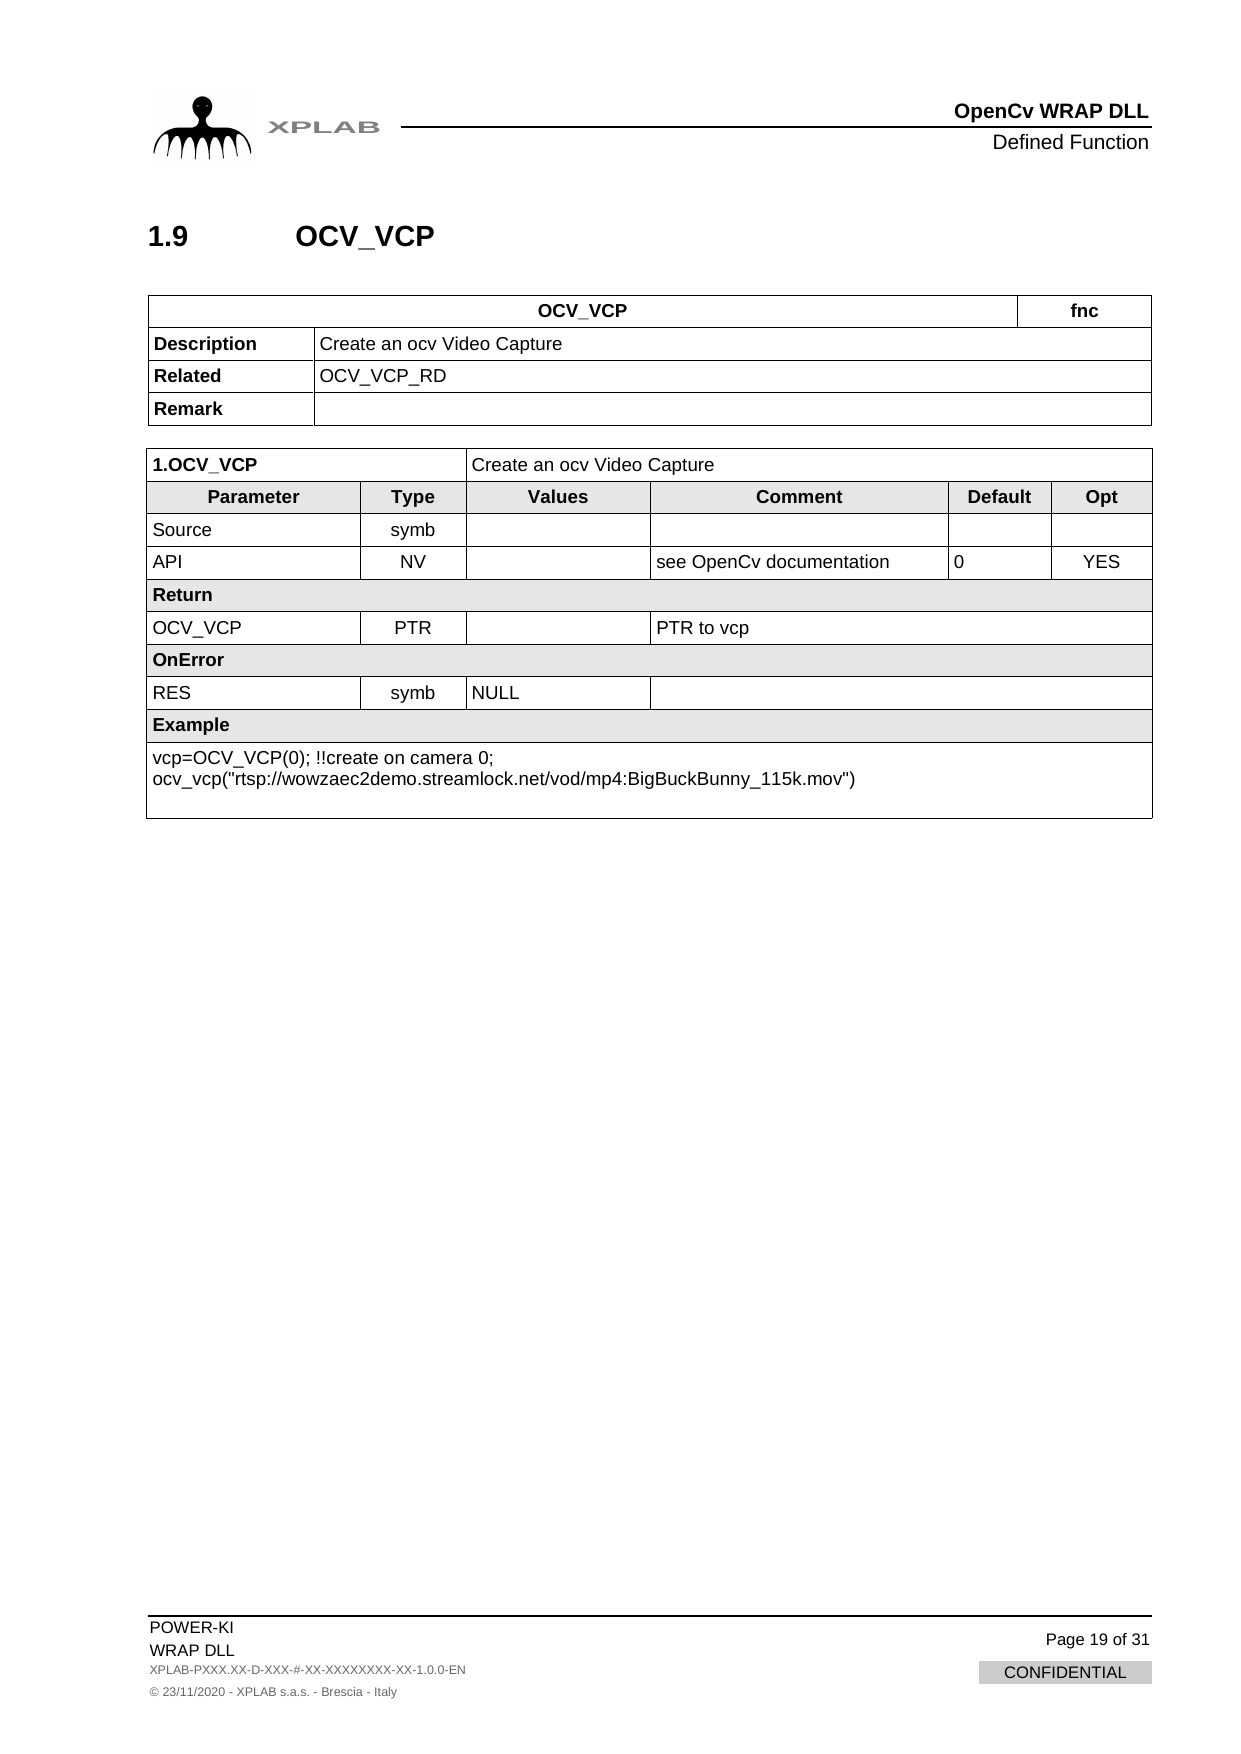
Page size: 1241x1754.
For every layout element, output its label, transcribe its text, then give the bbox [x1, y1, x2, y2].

table_cell Related [149, 361, 313, 392]
table_cell YES [1052, 547, 1152, 579]
table_cell Parameter [147, 482, 360, 513]
table_cell [651, 514, 948, 546]
table_cell PTR to vcp [651, 612, 1152, 644]
table_cell NV [361, 547, 466, 579]
table_cell NULL [467, 677, 650, 709]
table_cell RES [147, 677, 360, 709]
table_cell [467, 547, 650, 579]
table_cell PTR [361, 612, 466, 644]
table_cell Description [149, 328, 313, 360]
table_cell [949, 514, 1051, 546]
table_cell Opt [1052, 482, 1152, 513]
table_cell Return [147, 580, 1152, 611]
table_cell Comment [651, 482, 948, 513]
table_cell Remark [149, 393, 313, 425]
table_header fnc [1018, 296, 1151, 327]
table_cell Source [147, 514, 360, 546]
table_cell [467, 514, 650, 546]
table_cell Default [949, 482, 1051, 513]
subtitle OCV_VCP [148, 220, 1152, 252]
table_cell OCV_VCP_RD [315, 361, 1151, 392]
table_cell see OpenCv documentation [651, 547, 948, 579]
table_header 1.OCV_VCP [147, 449, 466, 481]
table_cell [467, 612, 650, 644]
table_cell 0 [949, 547, 1051, 579]
table_header Create an ocv Video Capture [467, 449, 1152, 481]
table_cell OnError [147, 645, 1152, 676]
table_cell symb [361, 677, 466, 709]
table_cell OCV_VCP [147, 612, 360, 644]
table_cell vcp=OCV_VCP(0); !!create on camera 0; ocv_vcp("rtsp://wowzaec2demo.streamlock.net/vod/mp4:BigBuckBunny_115k.mov") [147, 743, 1152, 818]
table_cell [1052, 514, 1152, 546]
table_cell Create an ocv Video Capture [315, 328, 1151, 360]
table_cell [651, 677, 1152, 709]
table_cell Type [361, 482, 466, 513]
table_cell Values [467, 482, 650, 513]
table_cell symb [361, 514, 466, 546]
table_cell API [147, 547, 360, 579]
table_cell Example [147, 710, 1152, 742]
table_header OCV_VCP [149, 296, 1017, 327]
picture [150, 91, 255, 163]
table_cell [315, 393, 1151, 425]
